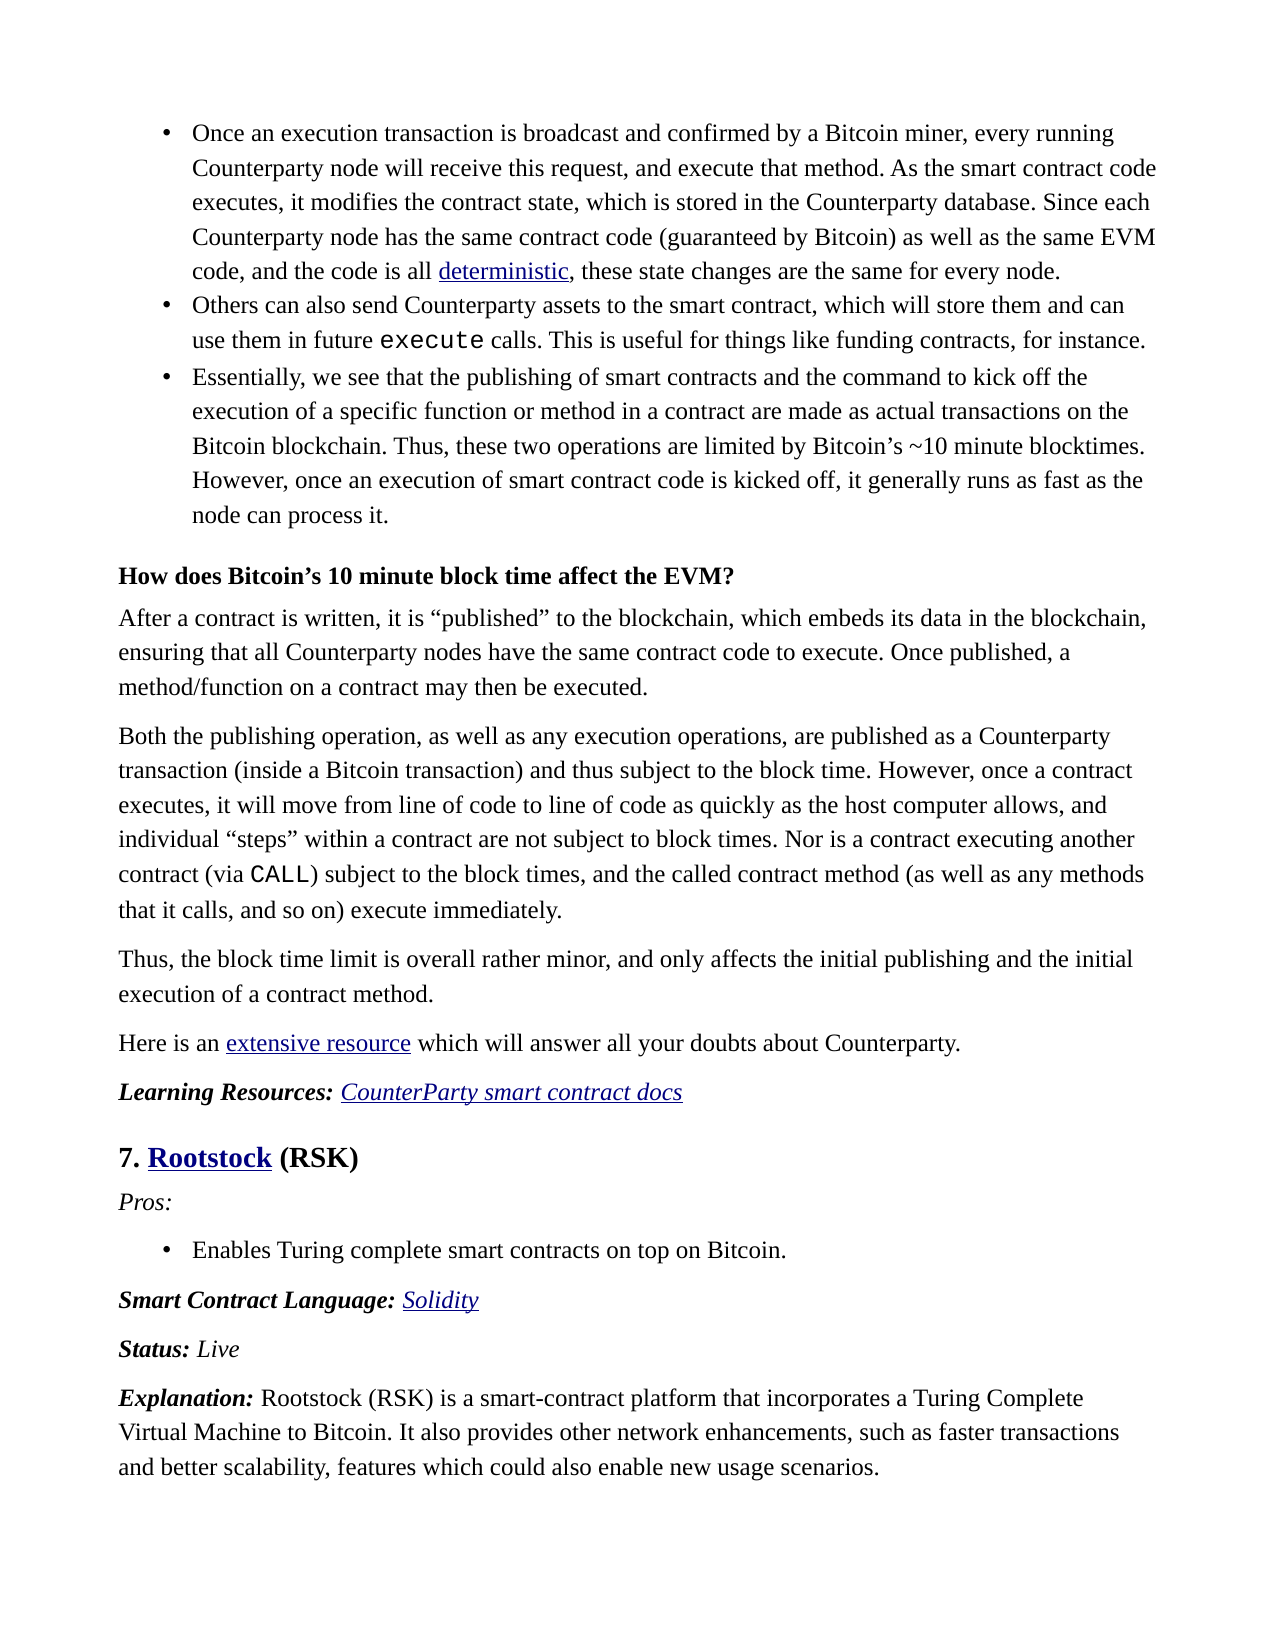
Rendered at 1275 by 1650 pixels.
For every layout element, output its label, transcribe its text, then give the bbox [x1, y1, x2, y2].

subtitle How does Bitcoin’s 10 minute block time affect the EVM? [118, 561, 1157, 590]
list Once an execution transaction is broadcast and confirmed by a Bitcoin miner, every running Counterparty node will receive this request, and execute that method. As the smart contract code executes, it modifies the contract state, which is stored in the Counterparty database. Since each Counterparty node has the same contract code (guaranteed by Bitcoin) as well as the same EVM code, and the code is all deterministic, these state changes are the same for every node. [162, 118, 1157, 285]
text Learning Resources: CounterParty smart contract docs [118, 1077, 1157, 1106]
text Thus, the block time limit is overall rather minor, and only affects the initial publishing and the initial execution of a contract method. [118, 944, 1157, 1007]
text Status: Live [118, 1334, 1157, 1362]
text Smart Contract Language: Solidity [118, 1285, 1157, 1313]
list Enables Turing complete smart contracts on top on Bitcoin. [162, 1236, 1157, 1264]
text Here is an extensive resource which will answer all your doubts about Counterparty. [118, 1028, 1157, 1057]
text After a contract is written, it is “published” to the blockchain, which embeds its data in the blockchain, ensuring that all Counterparty nodes have the same contract code to execute. Once published, a method/function on a contract may then be executed. [118, 603, 1157, 700]
list Essentially, we see that the publishing of smart contracts and the command to kick off the execution of a specific function or method in a contract are made as actual transactions on the Bitcoin blockchain. Thus, these two operations are limited by Bitcoin’s ~10 minute blocktimes. However, once an execution of smart contract code is kicked off, it generally runs as fast as the node can process it. [162, 362, 1157, 529]
list Others can also send Counterparty assets to the smart contract, which will store them and can use them in future execute calls. This is useful for things like funding contracts, for instance. [162, 291, 1157, 356]
subtitle 7. Rootstock (RSK) [118, 1141, 1157, 1174]
text Both the publishing operation, as well as any execution operations, are published as a Counterparty transaction (inside a Bitcoin transaction) and thus subject to the block time. However, once a contract executes, it will move from line of code to line of code as quickly as the host computer allows, and individual “steps” within a contract are not subject to block times. Nor is a contract executing another contract (via CALL) subject to the block times, and the called contract method (as well as any methods that it calls, and so on) execute immediately. [118, 721, 1157, 924]
text Pros: [118, 1187, 1157, 1215]
text Explanation: Rootstock (RSK) is a smart-contract platform that incorporates a Turing Complete Virtual Machine to Bitcoin. It also provides other network enhancements, such as faster transactions and better scalability, features which could also enable new usage scenarios. [118, 1383, 1157, 1481]
